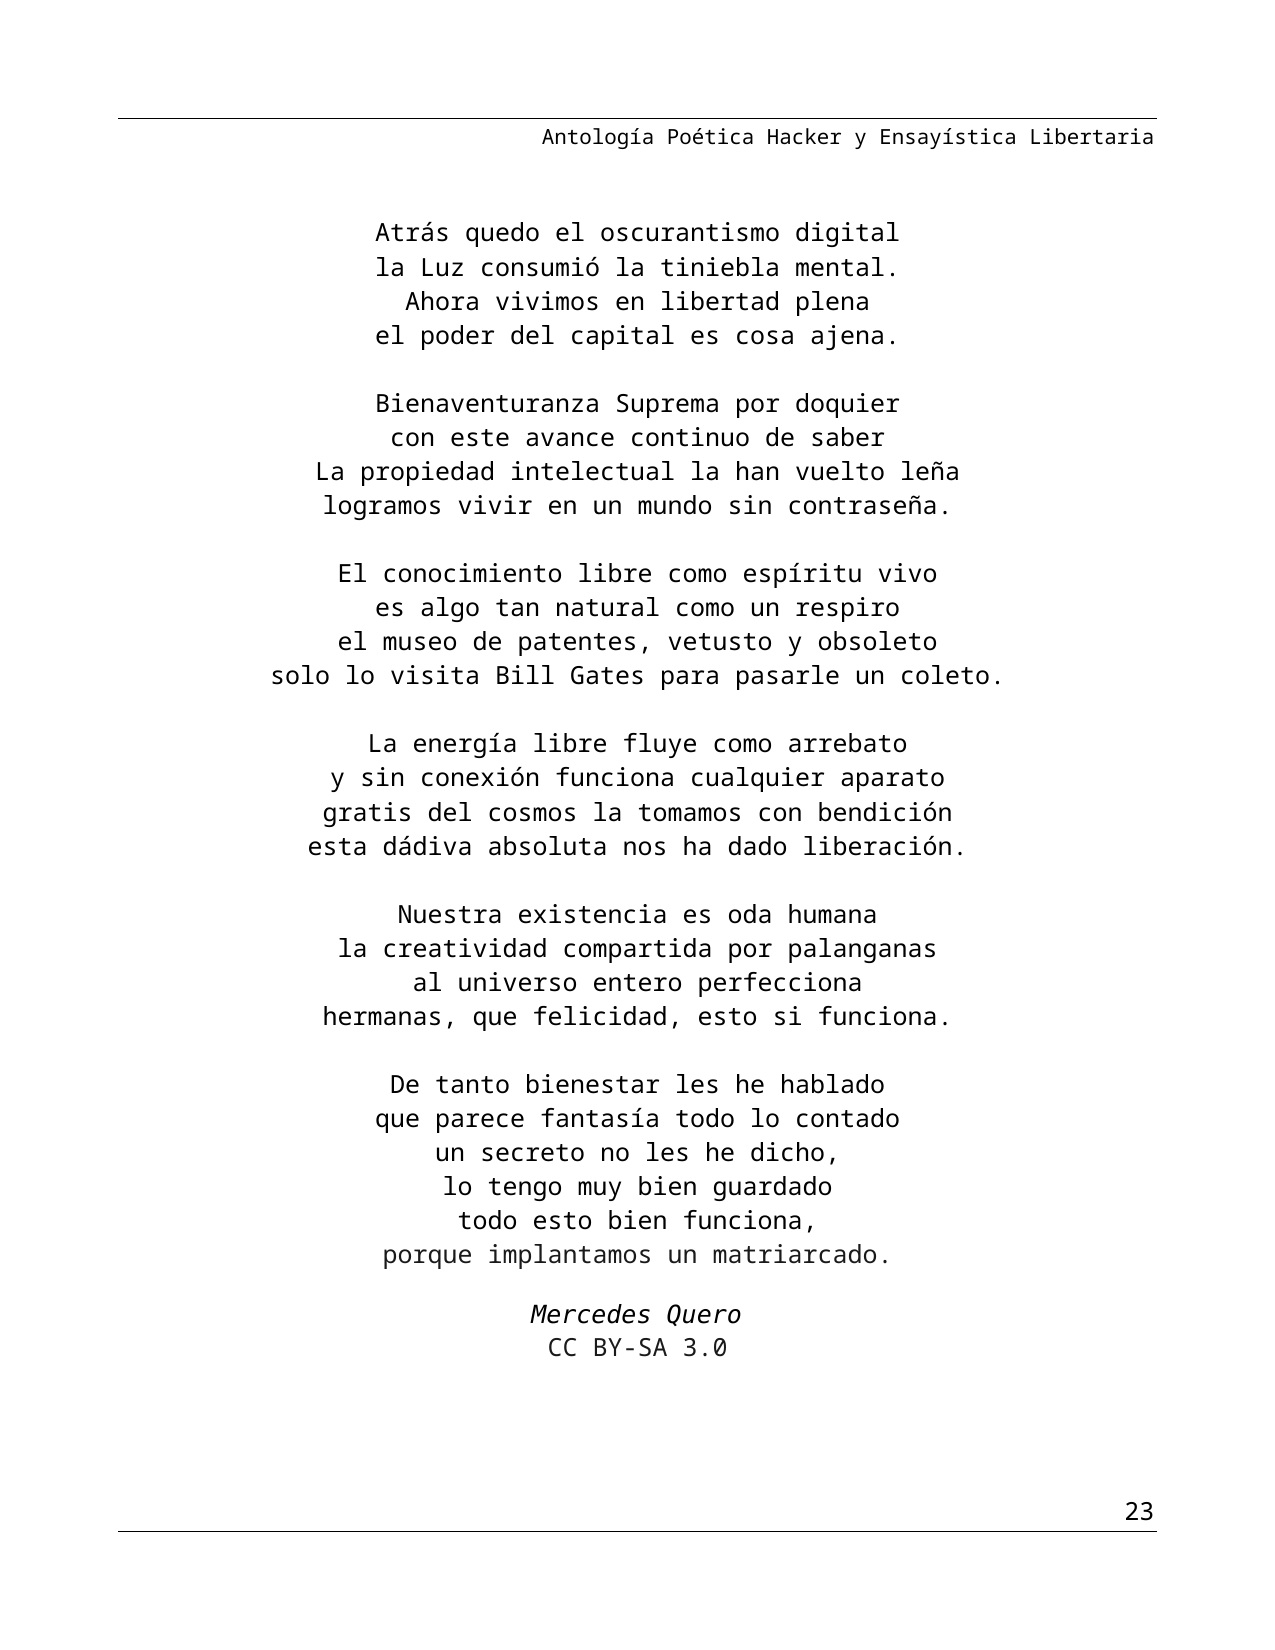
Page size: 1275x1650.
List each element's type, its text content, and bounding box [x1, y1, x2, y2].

text El conocimiento libre como espíritu vivo [121, 556, 1154, 590]
text y sin conexión funciona cualquier aparato [121, 760, 1154, 794]
text todo esto bien funciona, [121, 1203, 1154, 1237]
text Nuestra existencia es oda humana [121, 896, 1154, 930]
text logramos vivir en un mundo sin contraseña. [121, 488, 1154, 522]
text CC BY-SA 3.0 [121, 1329, 1154, 1363]
text solo lo visita Bill Gates para pasarle un coleto. [121, 658, 1154, 692]
text Mercedes Quero [121, 1300, 1154, 1329]
text la Luz consumió la tiniebla mental. [121, 249, 1154, 283]
text De tanto bienestar les he hablado [121, 1067, 1154, 1101]
text esta dádiva absoluta nos ha dado liberación. [121, 828, 1154, 862]
text el museo de patentes, vetusto y obsoleto [121, 624, 1154, 658]
text el poder del capital es cosa ajena. [121, 317, 1154, 351]
text porque implantamos un matriarcado. [121, 1237, 1154, 1271]
text es algo tan natural como un respiro [121, 590, 1154, 624]
text gratis del cosmos la tomamos con bendición [121, 794, 1154, 828]
text al universo entero perfecciona [121, 964, 1154, 998]
text lo tengo muy bien guardado [121, 1169, 1154, 1203]
text La energía libre fluye como arrebato [121, 726, 1154, 760]
text un secreto no les he dicho, [121, 1135, 1154, 1169]
text Atrás quedo el oscurantismo digital [121, 215, 1154, 249]
text que parece fantasía todo lo contado [121, 1101, 1154, 1135]
text La propiedad intelectual la han vuelto leña [121, 453, 1154, 488]
text Bienaventuranza Suprema por doquier [121, 385, 1154, 419]
text la creatividad compartida por palanganas [121, 930, 1154, 964]
text Ahora vivimos en libertad plena [121, 283, 1154, 317]
text con este avance continuo de saber [121, 419, 1154, 453]
text hermanas, que felicidad, esto si funciona. [121, 998, 1154, 1033]
